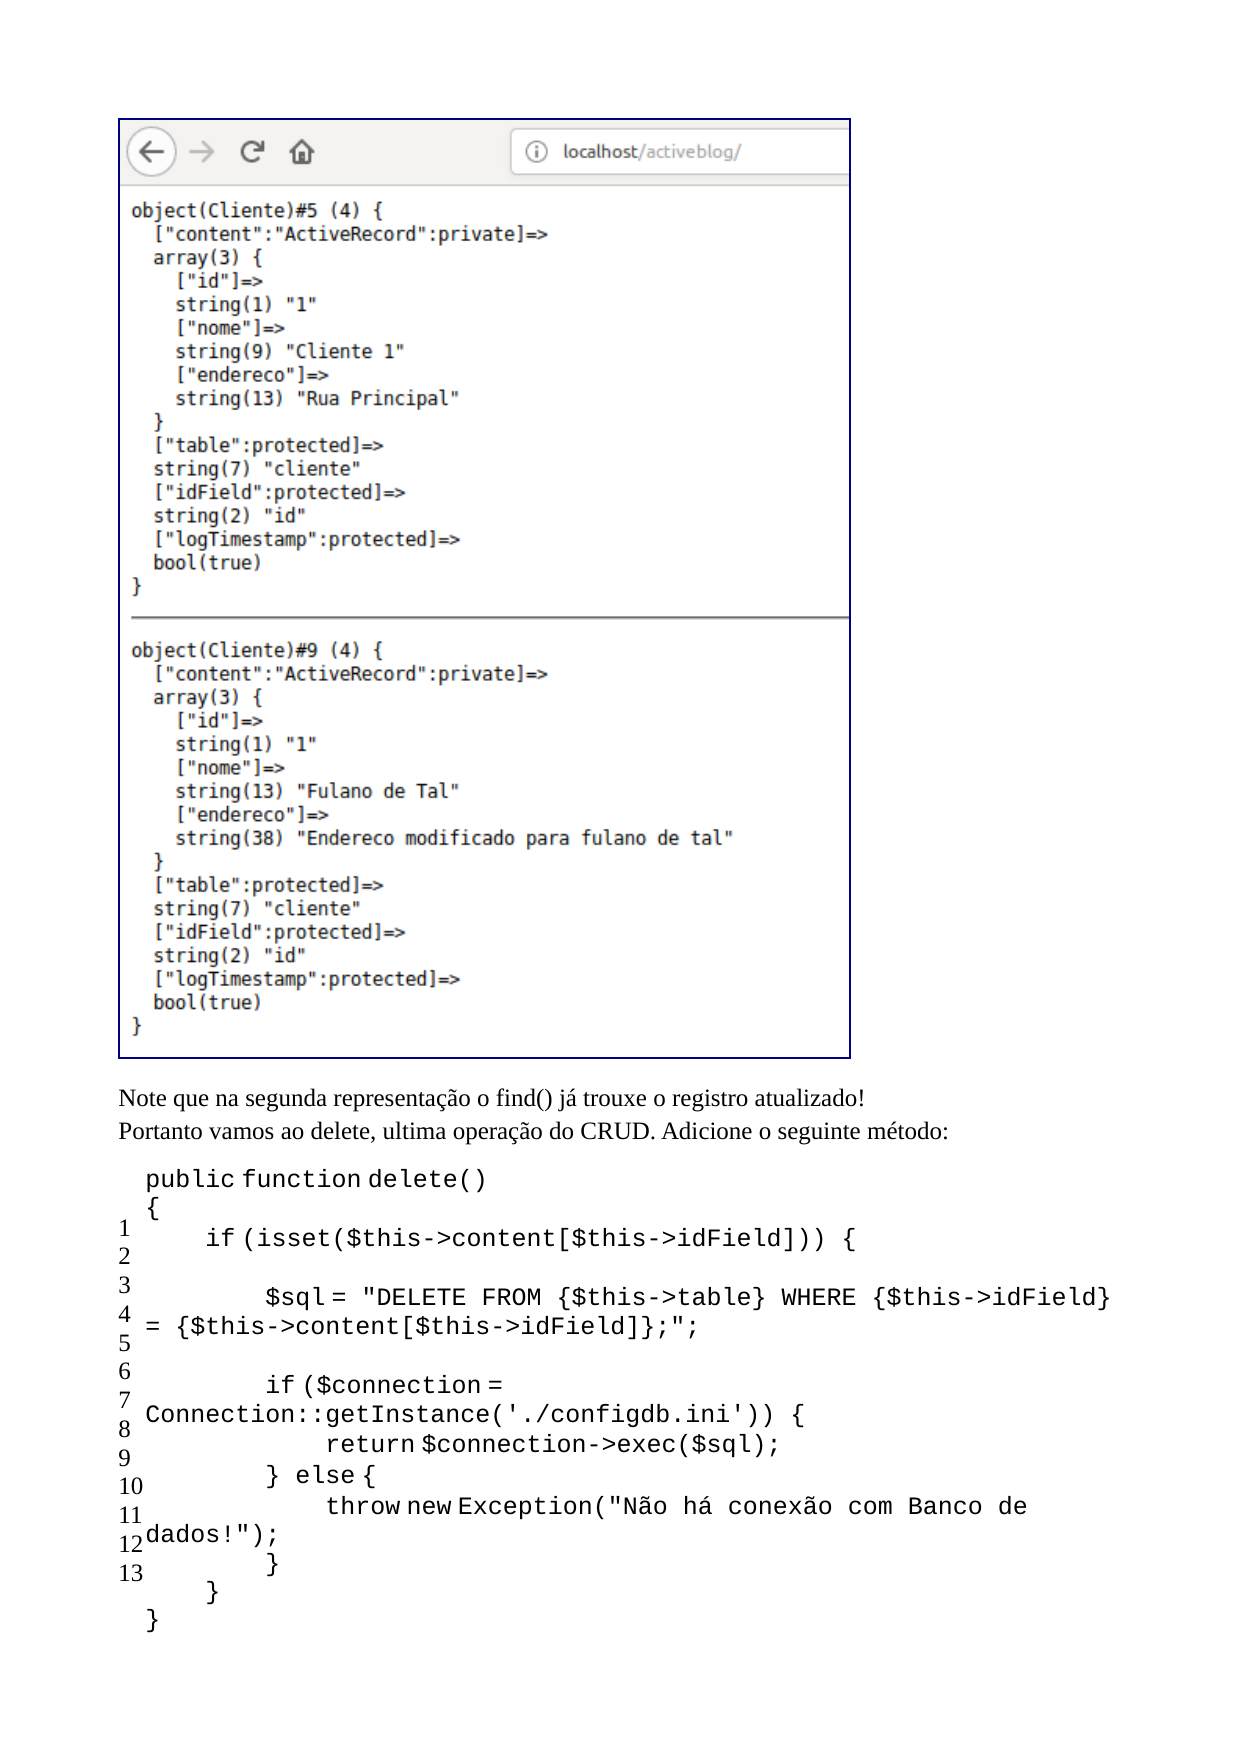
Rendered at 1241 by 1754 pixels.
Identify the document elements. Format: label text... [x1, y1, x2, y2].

picture [120, 120, 849, 1057]
table_header 1 2 3 4 5 6 7 8 9 10 11 12 13 [118, 1164, 145, 1635]
text Note que na segunda representação o find() já trouxe o registro atualizado! Portanto vamos ao delete, ultima operação do CRUD. Adicione o seguinte método: [118, 1083, 1122, 1145]
table_header public function delete() { if (isset($this->content[$this->idField])) { $sql = "DELETE FROM {$this->table} WHERE {$this->idField} = {$this->content[$this->idField]};"; if ($connection = Connection::getInstance('./configdb.ini')) { return $connection->exec($sql); } else { throw new Exception("Não há conexão com Banco de dados!"); } } } [145, 1164, 1122, 1635]
